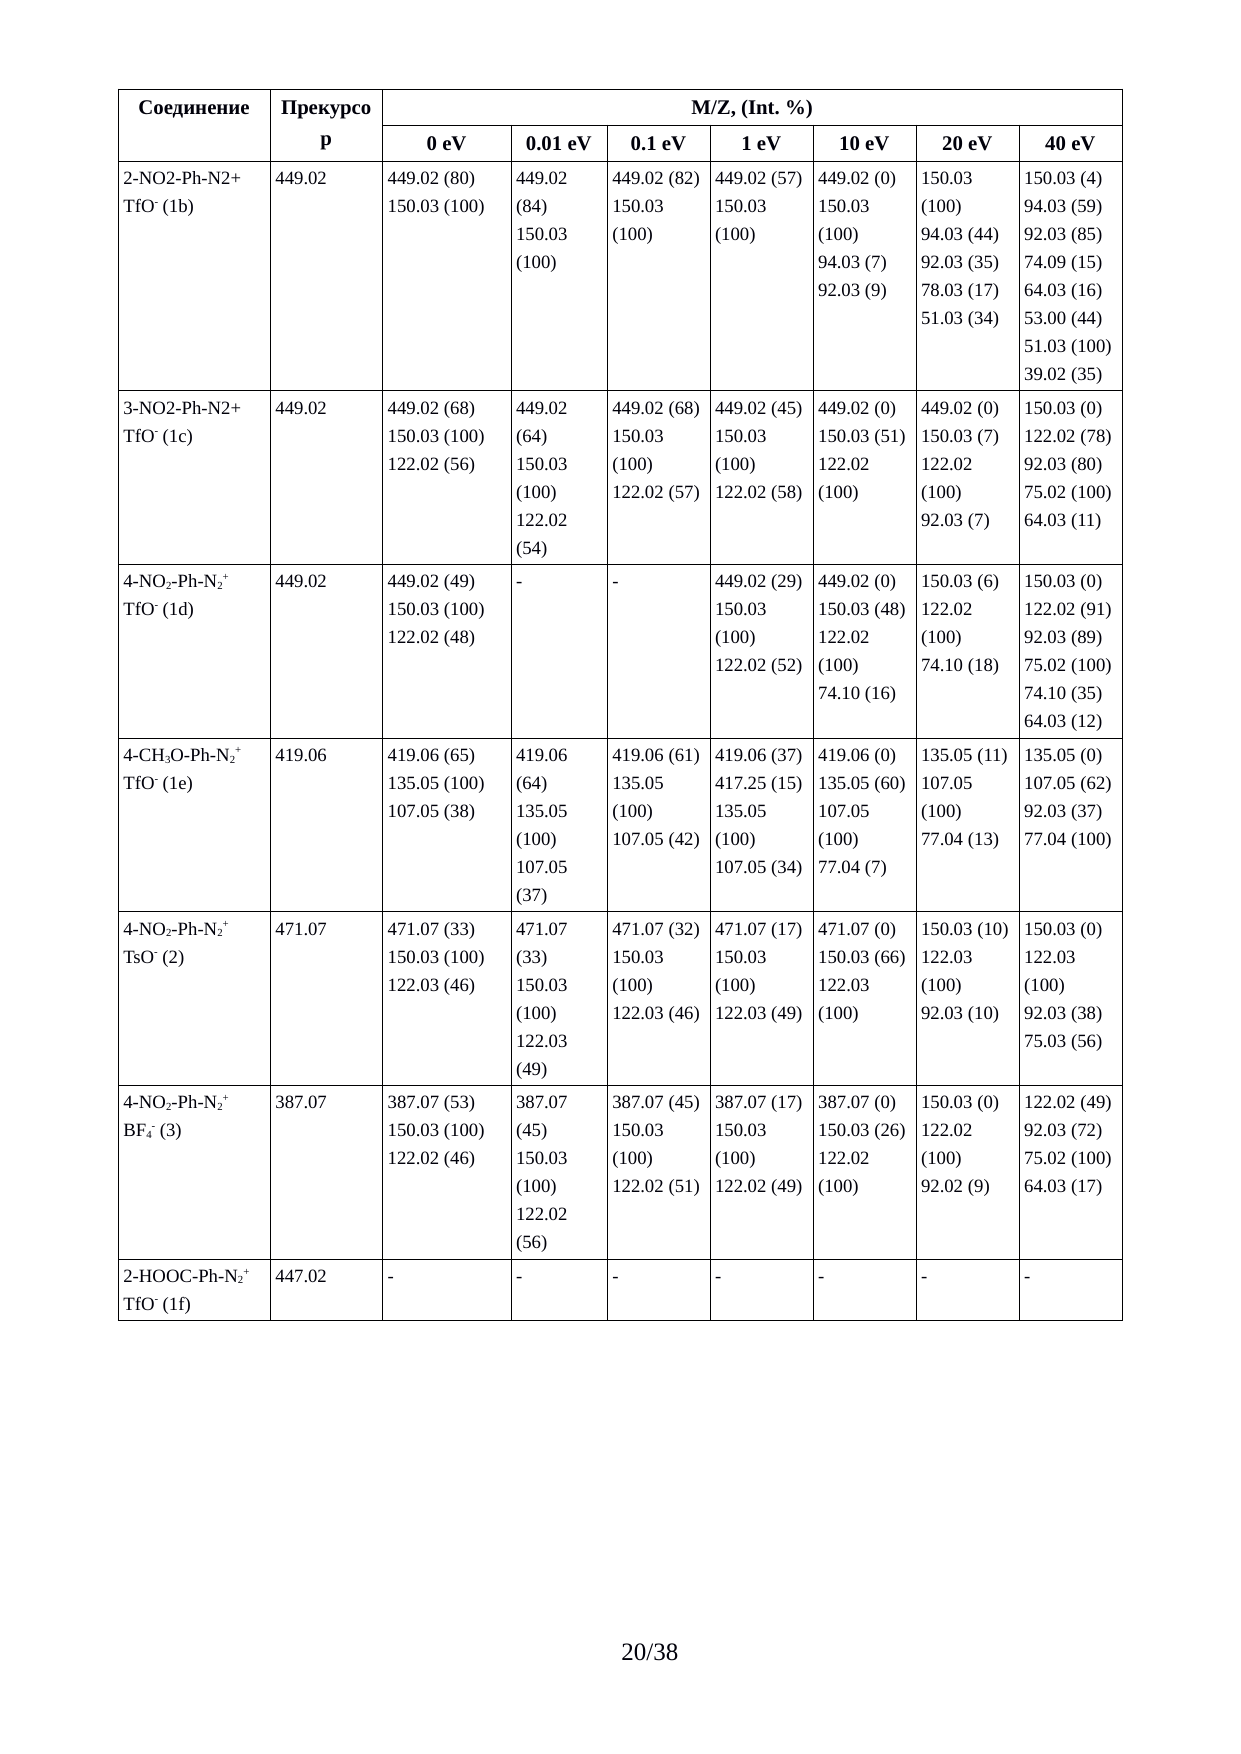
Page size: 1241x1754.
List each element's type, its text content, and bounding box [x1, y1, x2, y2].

table_cell - [1020, 1260, 1122, 1320]
table_cell 4-NO2-Ph-N2+ TfO- (1d) [119, 565, 270, 738]
table_cell 135.05 (0) 107.05 (62) 92.03 (37) 77.04 (100) [1020, 739, 1122, 911]
table_header Соединение [119, 90, 270, 161]
table_cell 419.06 (61) 135.05 (100) 107.05 (42) [608, 739, 710, 911]
table_cell 4-NO2-Ph-N2+ TsO- (2) [119, 912, 270, 1085]
table_cell 449.02 [271, 565, 382, 738]
table_cell 471.07 (33) 150.03 (100) 122.03 (49) [512, 912, 607, 1085]
table_cell 2-NO2-Ph-N2+ TfO- (1b) [119, 162, 270, 390]
table_cell 0.01 eV [512, 126, 607, 161]
table_cell 419.06 (64) 135.05 (100) 107.05 (37) [512, 739, 607, 911]
table_cell 449.02 (82) 150.03 (100) [608, 162, 710, 390]
table_cell 150.03 (4) 94.03 (59) 92.03 (85) 74.09 (15) 64.03 (16) 53.00 (44) 51.03 (100) 39.02 (35) [1020, 162, 1122, 390]
table_cell 449.02 (49) 150.03 (100) 122.02 (48) [383, 565, 511, 738]
table_cell 0.1 eV [608, 126, 710, 161]
table_cell 3-NO2-Ph-N2+ TfO- (1c) [119, 391, 270, 564]
table_cell 449.02 (45) 150.03 (100) 122.02 (58) [711, 391, 813, 564]
table_cell 447.02 [271, 1260, 382, 1320]
table_cell - [814, 1260, 916, 1320]
table_header Прекурсор [271, 90, 382, 161]
table_cell 150.03 (10) 122.03 (100) 92.03 (10) [917, 912, 1019, 1085]
table_cell 150.03 (6) 122.02 (100) 74.10 (18) [917, 565, 1019, 738]
table_cell 419.06 (37) 417.25 (15) 135.05 (100) 107.05 (34) [711, 739, 813, 911]
table_cell 2-HOOC-Ph-N2+ TfO- (1f) [119, 1260, 270, 1320]
table_cell - [512, 1260, 607, 1320]
table_cell 1 eV [711, 126, 813, 161]
table_cell 449.02 (0) 150.03 (100) 94.03 (7) 92.03 (9) [814, 162, 916, 390]
table_cell 449.02 [271, 391, 382, 564]
table_cell 471.07 [271, 912, 382, 1085]
table_cell 135.05 (11) 107.05 (100) 77.04 (13) [917, 739, 1019, 911]
table_cell 419.06 (0) 135.05 (60) 107.05 (100) 77.04 (7) [814, 739, 916, 911]
table_cell - [608, 1260, 710, 1320]
table_cell - [512, 565, 607, 738]
table_cell 449.02 (0) 150.03 (7) 122.02 (100) 92.03 (7) [917, 391, 1019, 564]
table_cell 40 eV [1020, 126, 1122, 161]
table_cell 150.03 (0) 122.02 (78) 92.03 (80) 75.02 (100) 64.03 (11) [1020, 391, 1122, 564]
table_cell - [711, 1260, 813, 1320]
table_cell 387.07 (45) 150.03 (100) 122.02 (51) [608, 1086, 710, 1258]
table_cell 20 eV [917, 126, 1019, 161]
table_cell 449.02 (57) 150.03 (100) [711, 162, 813, 390]
table_cell 449.02 (68) 150.03 (100) 122.02 (56) [383, 391, 511, 564]
table_cell 449.02 (0) 150.03 (48) 122.02 (100) 74.10 (16) [814, 565, 916, 738]
table_cell 150.03 (0) 122.03 (100) 92.03 (38) 75.03 (56) [1020, 912, 1122, 1085]
table_cell 471.07 (33) 150.03 (100) 122.03 (46) [383, 912, 511, 1085]
table_cell 449.02 (29) 150.03 (100) 122.02 (52) [711, 565, 813, 738]
table_cell 449.02 (80) 150.03 (100) [383, 162, 511, 390]
table_cell 4-NO2-Ph-N2+ BF4- (3) [119, 1086, 270, 1258]
table_cell 449.02 (64) 150.03 (100) 122.02 (54) [512, 391, 607, 564]
table_cell 449.02 (0) 150.03 (51) 122.02 (100) [814, 391, 916, 564]
table_cell 4-CH3O-Ph-N2+ TfO- (1e) [119, 739, 270, 911]
table_cell - [383, 1260, 511, 1320]
table_cell 471.07 (17) 150.03 (100) 122.03 (49) [711, 912, 813, 1085]
table_cell 150.03 (0) 122.02 (91) 92.03 (89) 75.02 (100) 74.10 (35) 64.03 (12) [1020, 565, 1122, 738]
table_cell 471.07 (0) 150.03 (66) 122.03 (100) [814, 912, 916, 1085]
table_cell 10 eV [814, 126, 916, 161]
table_cell 449.02 (68) 150.03 (100) 122.02 (57) [608, 391, 710, 564]
table_cell 387.07 (0) 150.03 (26) 122.02 (100) [814, 1086, 916, 1258]
table_cell 387.07 [271, 1086, 382, 1258]
table_cell 150.03 (100) 94.03 (44) 92.03 (35) 78.03 (17) 51.03 (34) [917, 162, 1019, 390]
table_cell 122.02 (49) 92.03 (72) 75.02 (100) 64.03 (17) [1020, 1086, 1122, 1258]
table_cell - [917, 1260, 1019, 1320]
table_cell 449.02 (84) 150.03 (100) [512, 162, 607, 390]
table_cell 387.07 (45) 150.03 (100) 122.02 (56) [512, 1086, 607, 1258]
table_cell 150.03 (0) 122.02 (100) 92.02 (9) [917, 1086, 1019, 1258]
table_cell 471.07 (32) 150.03 (100) 122.03 (46) [608, 912, 710, 1085]
table_cell 419.06 (65) 135.05 (100) 107.05 (38) [383, 739, 511, 911]
table_header M/Z, (Int. %) [383, 90, 1122, 124]
table_cell - [608, 565, 710, 738]
table_cell 449.02 [271, 162, 382, 390]
table_cell 387.07 (53) 150.03 (100) 122.02 (46) [383, 1086, 511, 1258]
table_cell 419.06 [271, 739, 382, 911]
table_cell 0 eV [383, 126, 511, 161]
table_cell 387.07 (17) 150.03 (100) 122.02 (49) [711, 1086, 813, 1258]
